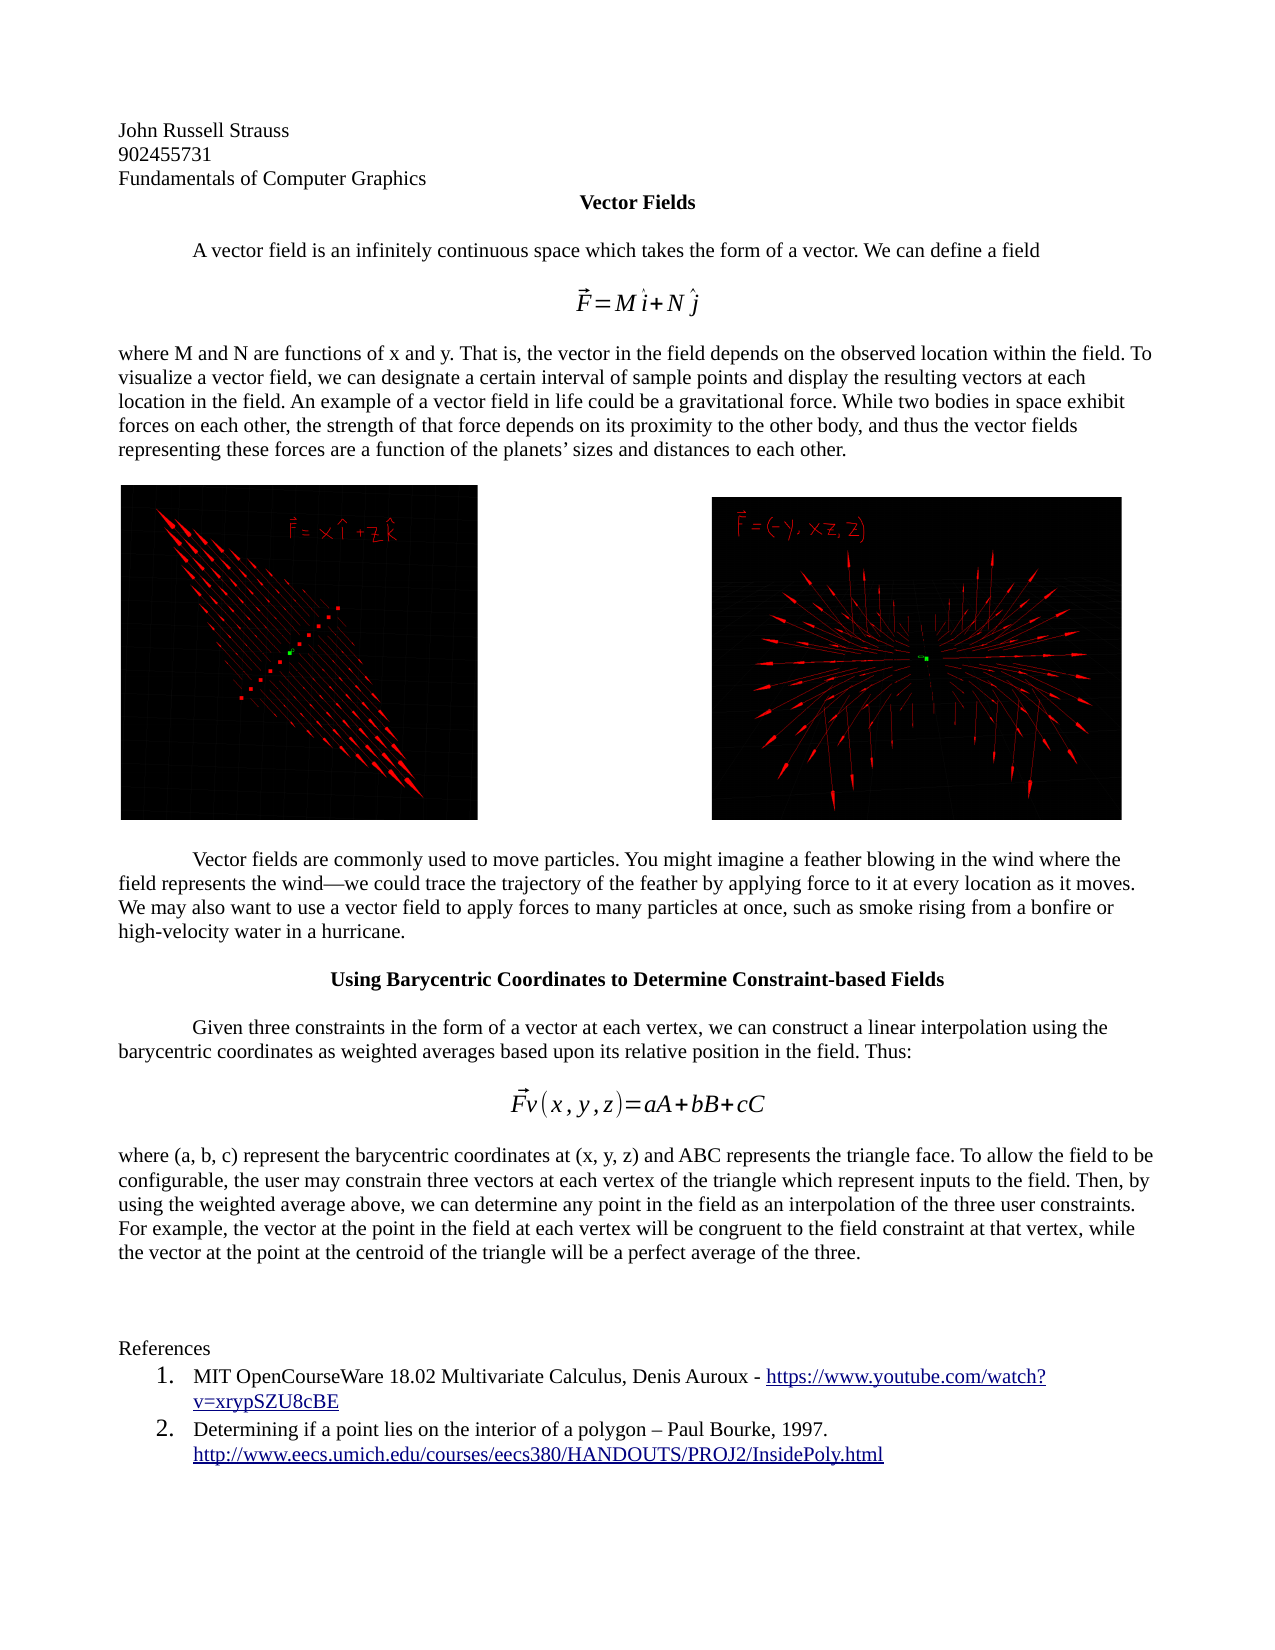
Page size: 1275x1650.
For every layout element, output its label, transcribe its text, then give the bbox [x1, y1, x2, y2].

picture [120, 485, 478, 820]
text A vector field is an infinitely continuous space which takes the form of a vector. We can define a field [118, 238, 1157, 262]
text Vector fields are commonly used to move particles. You might imagine a feather blowing in the wind where the field represents the wind—we could trace the trajectory of the feather by applying force to it at every location as it moves. We may also want to use a vector field to apply forces to many particles at once, such as smoke rising from a bonfire or high-velocity water in a hurricane. [118, 846, 1157, 943]
text Fundamentals of Computer Graphics [118, 166, 1157, 190]
text where (a, b, c) represent the barycentric coordinates at (x, y, z) and ABC represents the triangle face. To allow the field to be configurable, the user may constrain three vectors at each vertex of the triangle which represent inputs to the field. Then, by using the weighted average above, we can determine any point in the field as an interpolation of the three user constraints. For example, the vector at the point in the field at each vertex will be congruent to the field constraint at that vertex, while the vector at the point at the centroid of the triangle will be a perfect average of the three. [118, 1143, 1157, 1264]
picture [711, 497, 1122, 820]
text Using Barycentric Coordinates to Determine Constraint-based Fields [118, 967, 1157, 991]
text Vector Fields [118, 190, 1157, 214]
text 902455731 [118, 142, 1157, 166]
list Determining if a point lies on the interior of a polygon – Paul Bourke, 1997. http://www.eecs.umich.edu/courses/eecs380/HANDOUTS/PROJ2/InsidePoly.html [156, 1413, 1157, 1466]
list MIT OpenCourseWare 18.02 Multivariate Calculus, Denis Auroux - https://www.youtube.com/watch?v=xrypSZU8cBE [156, 1360, 1157, 1413]
text Given three constraints in the form of a vector at each vertex, we can construct a linear interpolation using the barycentric coordinates as weighted averages based upon its relative position in the field. Thus: [118, 1015, 1157, 1063]
text John Russell Strauss [118, 118, 1157, 142]
text References [118, 1336, 1157, 1360]
text where M and N are functions of x and y. That is, the vector in the field depends on the observed location within the field. To visualize a vector field, we can designate a certain interval of sample points and display the resulting vectors at each location in the field. An example of a vector field in life could be a gravitational force. While two bodies in space exhibit forces on each other, the strength of that force depends on its proximity to the other body, and thus the vector fields representing these forces are a function of the planets’ sizes and distances to each other. [118, 341, 1157, 461]
